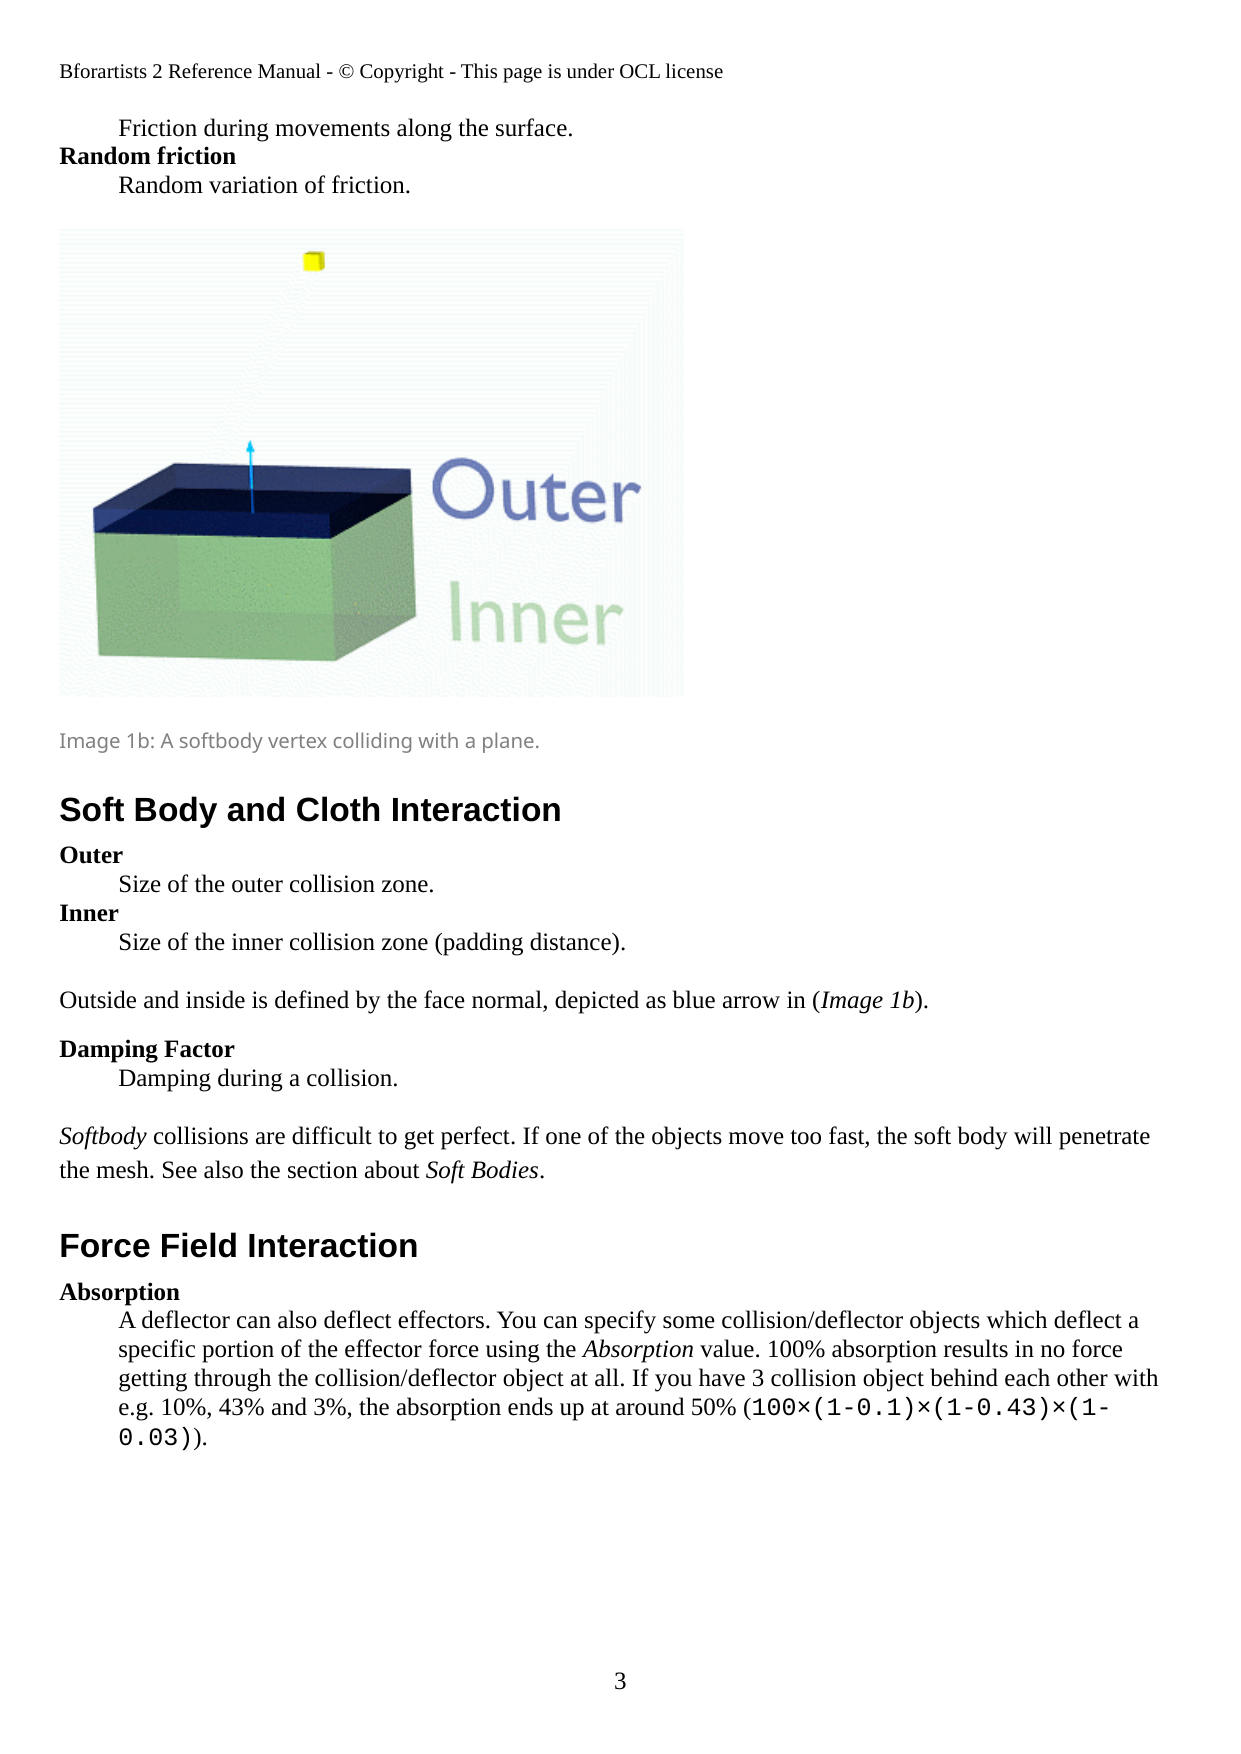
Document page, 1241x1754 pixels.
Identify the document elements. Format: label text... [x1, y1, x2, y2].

subtitle Force Field Interaction [59, 1226, 1181, 1264]
subtitle Inner [59, 898, 1181, 927]
subtitle Random friction [59, 141, 1181, 170]
subtitle Damping Factor [59, 1034, 1181, 1063]
text Image 1b: A softbody vertex colliding with a plane. [59, 723, 1181, 754]
list Random variation of friction. [118, 170, 1181, 199]
subtitle Absorption [59, 1277, 1181, 1305]
text Outside and inside is defined by the face normal, depicted as blue arrow in (Image 1b). [59, 985, 1181, 1014]
list Size of the outer collision zone. [118, 869, 1181, 898]
list A deflector can also deflect effectors. You can specify some collision/deflector objects which deflect a specific portion of the effector force using the Absorption value. 100% absorption results in no force getting through the collision/deflector object at all. If you have 3 collision object behind each other with e.g. 10%, 43% and 3%, the absorption ends up at around 50% (100×(1-0.1)×(1-0.43)×(1-0.03)). [118, 1305, 1181, 1453]
list Friction during movements along the surface. [118, 113, 1181, 141]
list Damping during a collision. [118, 1063, 1181, 1092]
subtitle Soft Body and Cloth Interaction [59, 789, 1181, 828]
subtitle Outer [59, 841, 1181, 869]
text Softbody collisions are difficult to get perfect. If one of the objects move too fast, the soft body will penetrate the mesh. See also the section about Soft Bodies. [59, 1121, 1181, 1184]
list Size of the inner collision zone (padding distance). [118, 927, 1181, 956]
picture [59, 228, 684, 697]
